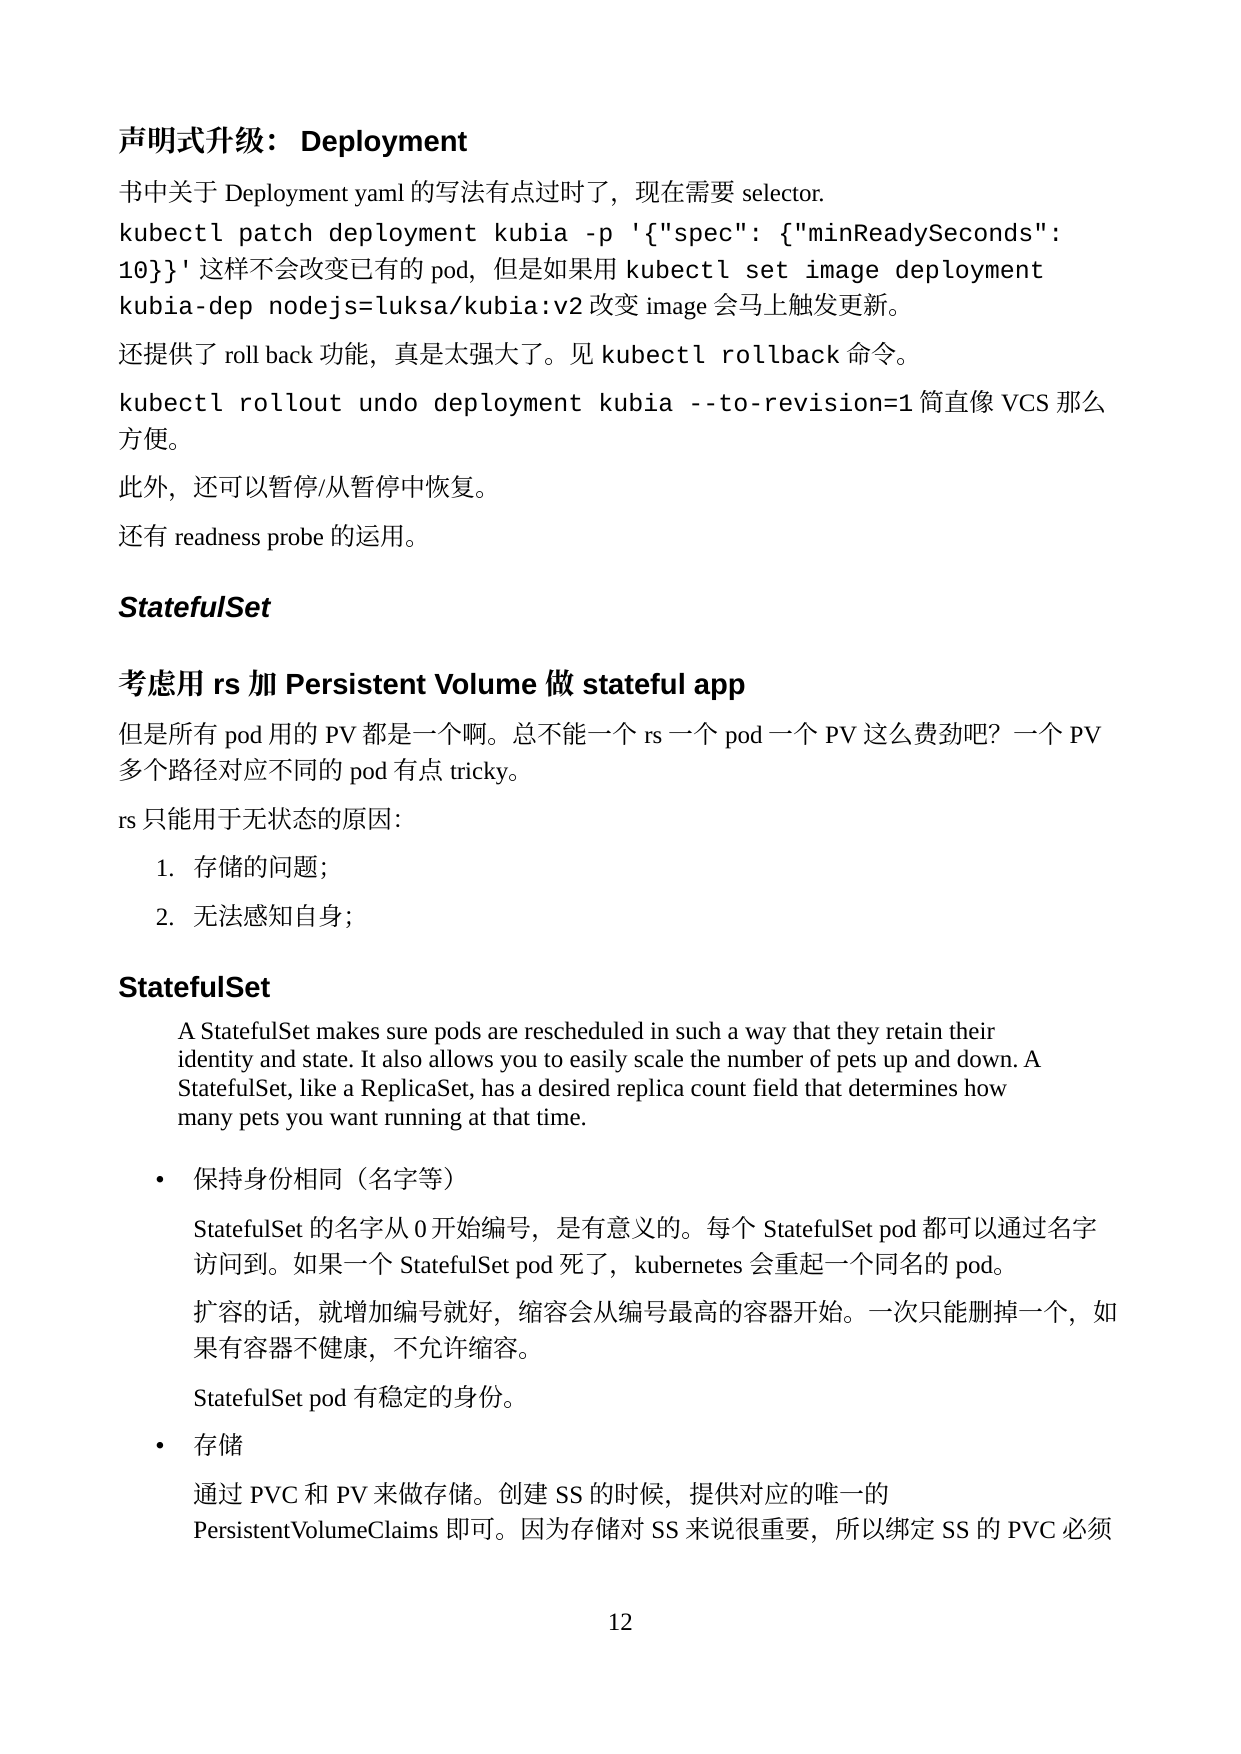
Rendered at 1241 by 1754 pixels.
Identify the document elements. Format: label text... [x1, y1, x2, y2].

list 存储 [156, 1426, 1122, 1462]
subtitle StatefulSet [118, 589, 1122, 623]
list 扩容的话，就增加编号就好，缩容会从编号最高的容器开始。一次只能删掉一个，如果有容器不健康，不允许缩容。 [156, 1293, 1122, 1365]
text 但是所有 pod 用的 PV 都是一个啊。总不能一个 rs 一个 pod 一个 PV 这么费劲吧？一个 PV 多个路径对应不同的 pod 有点 tricky。 [118, 715, 1122, 787]
list 无法感知自身； [156, 896, 1122, 932]
text 此外，还可以暂停/从暂停中恢复。 [118, 468, 1122, 504]
text 书中关于 Deployment yaml 的写法有点过时了，现在需要 selector. [118, 172, 1122, 208]
text 还有 readness probe 的运用。 [118, 516, 1122, 552]
subtitle 声明式升级： Deployment [118, 118, 1122, 160]
text kubectl patch deployment kubia -p '{"spec": {"minReadySeconds": 10}}' 这样不会改变已有的 pod，但是如果用 kubectl set image deployment kubia-dep nodejs=luksa/kubia:v2 改变 image 会马上触发更新。 [118, 221, 1122, 322]
text 还提供了 roll back 功能，真是太强大了。见 kubectl rollback 命令。 [118, 334, 1122, 371]
subtitle 考虑用 rs 加 Persistent Volume 做 stateful app [118, 661, 1122, 702]
text A StatefulSet makes sure pods are rescheduled in such a way that they retain their identity and state. It also allows you to easily scale the number of pets up and down. A StatefulSet, like a ReplicaSet, has a desired replica count field that determines how many pets you want running at that time. [177, 1016, 1063, 1131]
text rs 只能用于无状态的原因： [118, 799, 1122, 835]
subtitle StatefulSet [118, 970, 1122, 1003]
list 保持身份相同（名字等） [156, 1160, 1122, 1196]
list 存储的问题； [156, 848, 1122, 884]
list StatefulSet pod 有稳定的身份。 [156, 1377, 1122, 1413]
list StatefulSet 的名字从0开始编号，是有意义的。每个 StatefulSet pod 都可以通过名字访问到。如果一个 StatefulSet pod 死了，kubernetes 会重起一个同名的 pod。 [156, 1209, 1122, 1281]
text kubectl rollout undo deployment kubia --to-revision=1 简直像 VCS 那么方便。 [118, 383, 1122, 455]
list 通过 PVC 和 PV 来做存储。创建 SS 的时候，提供对应的唯一的 PersistentVolumeClaims 即可。因为存储对 SS 来说很重要，所以绑定 SS 的 PVC 必须 [156, 1474, 1122, 1546]
